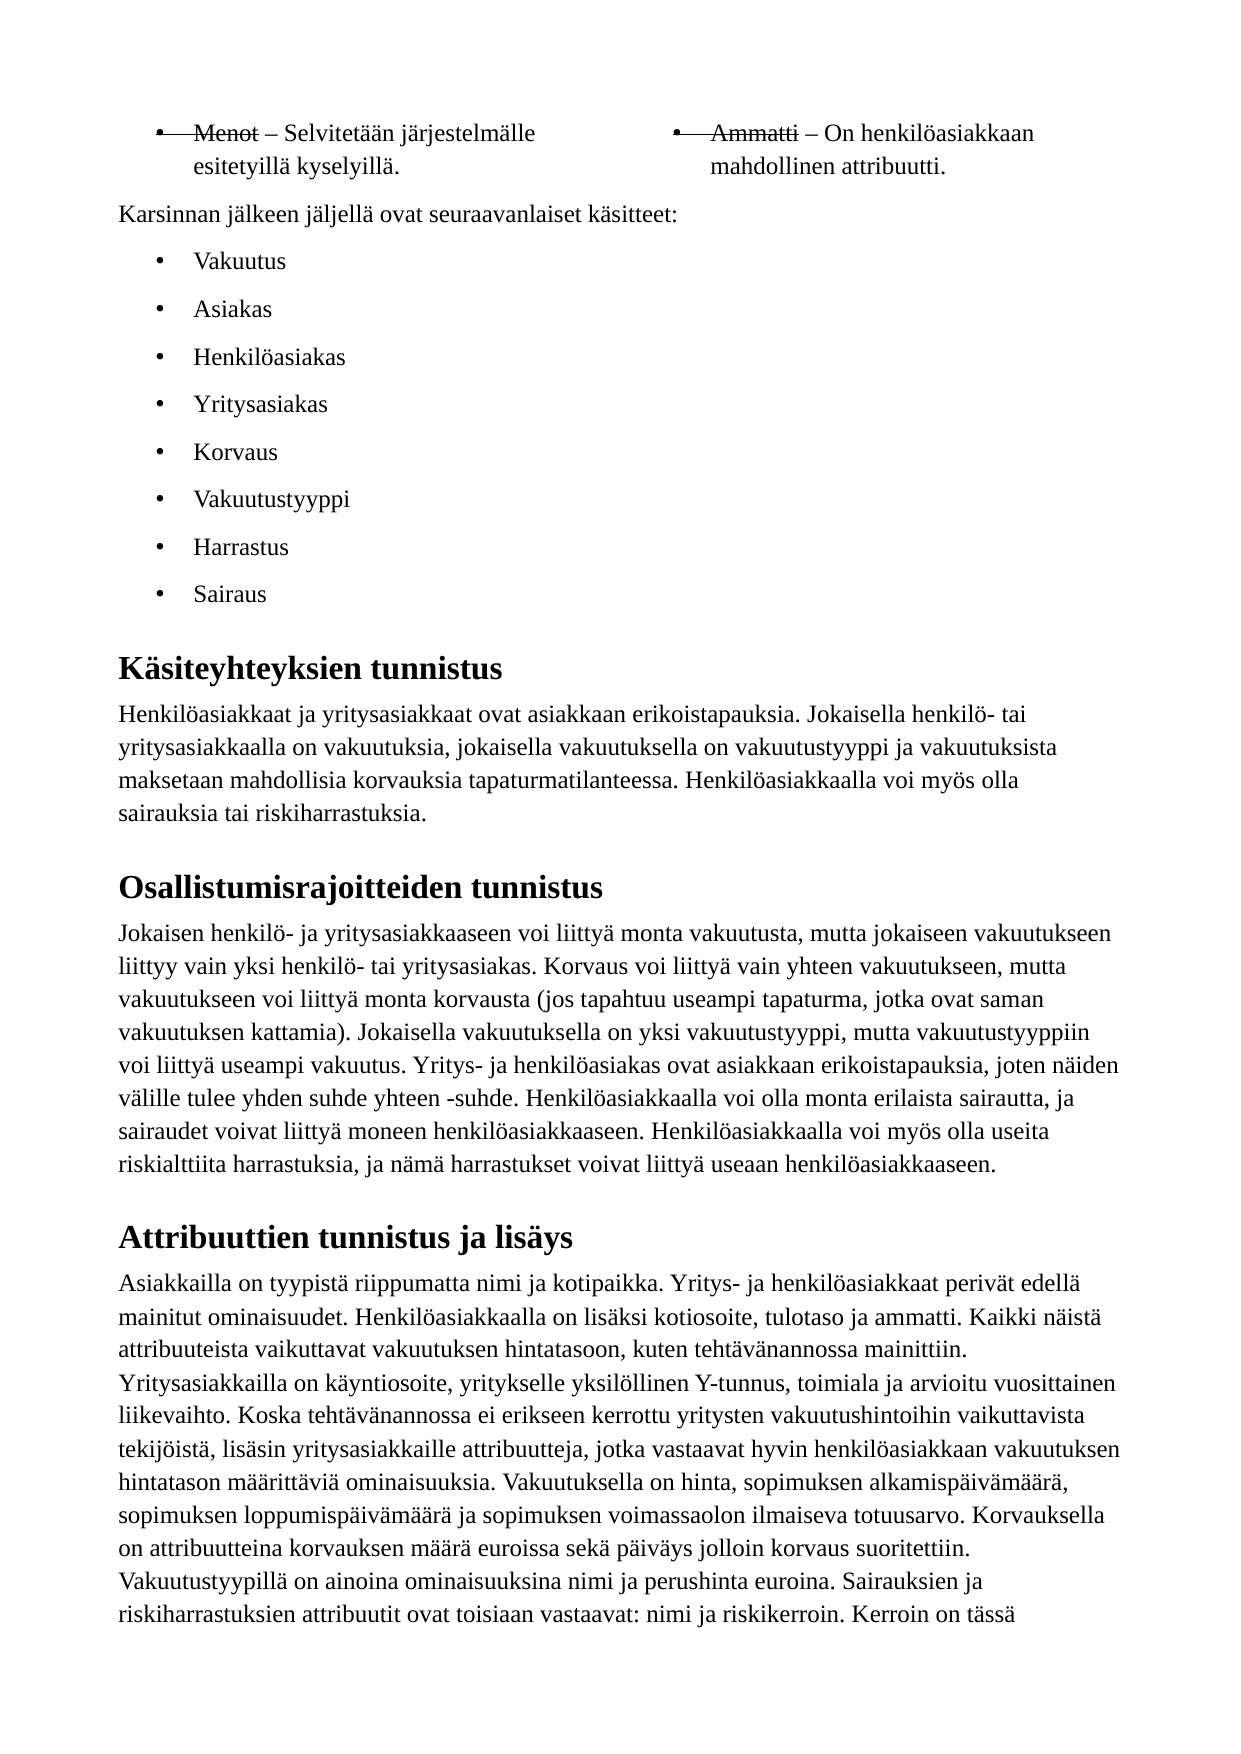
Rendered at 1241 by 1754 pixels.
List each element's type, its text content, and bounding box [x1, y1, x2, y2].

text Henkilöasiakkaat ja yritysasiakkaat ovat asiakkaan erikoistapauksia. Jokaisella henkilö- tai yritysasiakkaalla on vakuutuksia, jokaisella vakuutuksella on vakuutustyyppi ja vakuutuksista maksetaan mahdollisia korvauksia tapaturmatilanteessa. Henkilöasiakkaalla voi myös olla sairauksia tai riskiharrastuksia. [118, 699, 1122, 827]
list Henkilöasiakas [156, 342, 1122, 370]
list Menot – Selvitetään järjestelmälle esitetyillä kyselyillä. [156, 118, 605, 180]
list Vakuutus [156, 246, 1122, 275]
list Sairaus [156, 579, 1122, 608]
subtitle Attribuuttien tunnistus ja lisäys [118, 1217, 1122, 1256]
subtitle Osallistumisrajoitteiden tunnistus [118, 867, 1122, 905]
text Jokaisen henkilö- ja yritysasiakkaaseen voi liittyä monta vakuutusta, mutta jokaiseen vakuutukseen liittyy vain yksi henkilö- tai yritysasiakas. Korvaus voi liittyä vain yhteen vakuutukseen, mutta vakuutukseen voi liittyä monta korvausta (jos tapahtuu useampi tapaturma, jotka ovat saman vakuutuksen kattamia). Jokaisella vakuutuksella on yksi vakuutustyyppi, mutta vakuutustyyppiin voi liittyä useampi vakuutus. Yritys- ja henkilöasiakas ovat asiakkaan erikoistapauksia, joten näiden välille tulee yhden suhde yhteen -suhde. Henkilöasiakkaalla voi olla monta erilaista sairautta, ja sairaudet voivat liittyä moneen henkilöasiakkaaseen. Henkilöasiakkaalla voi myös olla useita riskialttiita harrastuksia, ja nämä harrastukset voivat liittyä useaan henkilöasiakkaaseen. [118, 918, 1122, 1178]
list Yritysasiakas [156, 389, 1122, 418]
subtitle Käsiteyhteyksien tunnistus [118, 648, 1122, 687]
list Asiakas [156, 294, 1122, 323]
list Harrastus [156, 532, 1122, 561]
text Asiakkailla on tyypistä riippumatta nimi ja kotipaikka. Yritys- ja henkilöasiakkaat perivät edellä mainitut ominaisuudet. Henkilöasiakkaalla on lisäksi kotiosoite, tulotaso ja ammatti. Kaikki näistä attribuuteista vaikuttavat vakuutuksen hintatasoon, kuten tehtävänannossa mainittiin. Yritysasiakkailla on käyntiosoite, yritykselle yksilöllinen Y-tunnus, toimiala ja arvioitu vuosittainen liikevaihto. Koska tehtävänannossa ei erikseen kerrottu yritysten vakuutushintoihin vaikuttavista tekijöistä, lisäsin yritysasiakkaille attribuutteja, jotka vastaavat hyvin henkilöasiakkaan vakuutuksen hintatason määrittäviä ominaisuuksia. Vakuutuksella on hinta, sopimuksen alkamispäivämäärä, sopimuksen loppumispäivämäärä ja sopimuksen voimassaolon ilmaiseva totuusarvo. Korvauksella on attribuutteina korvauksen määrä euroissa sekä päiväys jolloin korvaus suoritettiin. Vakuutustyypillä on ainoina ominaisuuksina nimi ja perushinta euroina. Sairauksien ja riskiharrastuksien attribuutit ovat toisiaan vastaavat: nimi ja riskikerroin. Kerroin on tässä [118, 1268, 1122, 1627]
list Vakuutustyyppi [156, 484, 1122, 513]
text Karsinnan jälkeen jäljellä ovat seuraavanlaiset käsitteet: [118, 199, 1122, 227]
list Ammatti – On henkilöasiakkaan mahdollinen attribuutti. [673, 118, 1122, 180]
list Korvaus [156, 437, 1122, 466]
